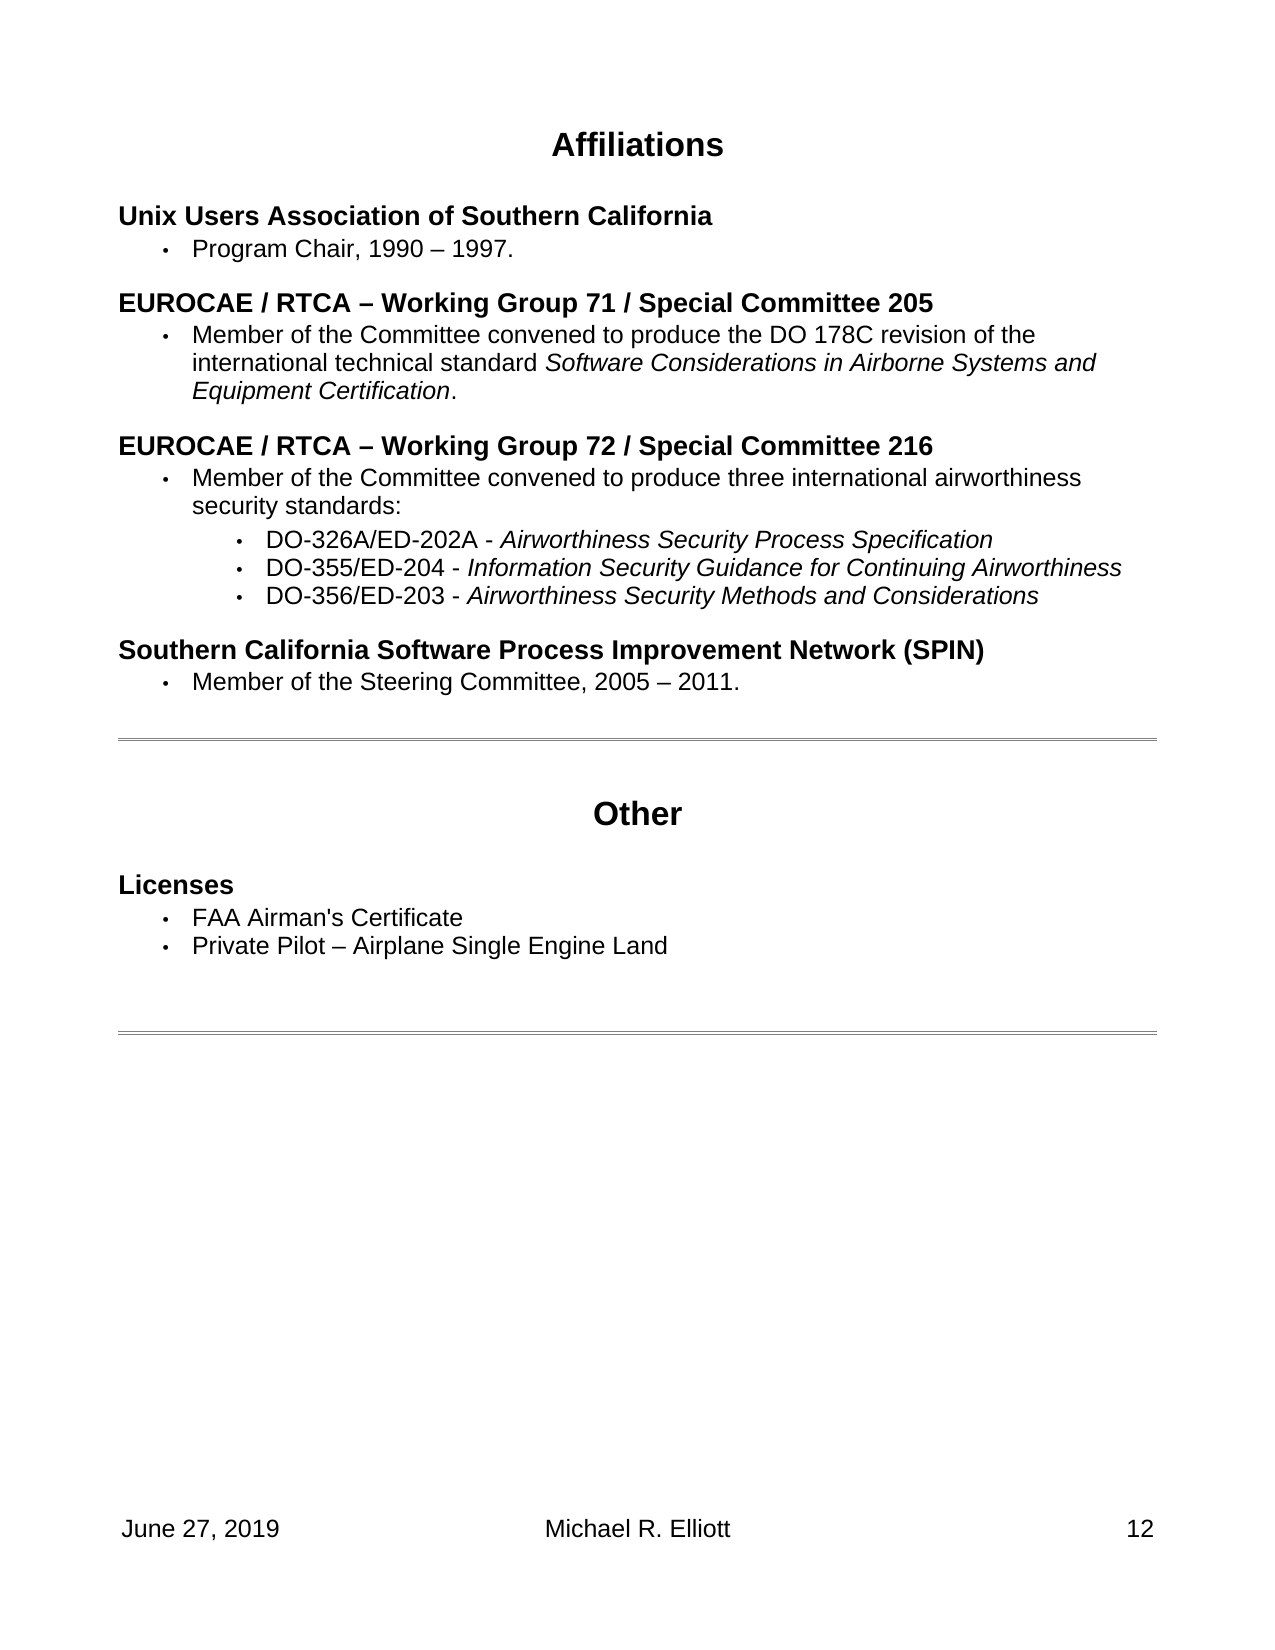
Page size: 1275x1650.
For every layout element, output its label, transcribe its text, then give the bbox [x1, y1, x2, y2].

list Program Chair, 1990 – 1997. [162, 234, 1157, 262]
subtitle EUROCAE / RTCA – Working Group 72 / Special Committee 216 [118, 430, 1157, 461]
list Private Pilot – Airplane Single Engine Land [162, 931, 1157, 959]
subtitle Unix Users Association of Southern California [118, 201, 1157, 231]
subtitle Affiliations [118, 126, 1157, 163]
list DO-356/ED-203 - Airworthiness Security Methods and Considerations [236, 581, 1157, 609]
subtitle Southern California Software Process Improvement Network (SPIN) [118, 635, 1157, 665]
subtitle Licenses [118, 870, 1157, 901]
subtitle Other [118, 795, 1157, 832]
list Member of the Steering Committee, 2005 – 2011. [162, 668, 1157, 696]
list Member of the Committee convened to produce the DO 178C revision of the international technical standard Software Considerations in Airborne Systems and Equipment Certification. [162, 321, 1157, 405]
list DO-326A/ED-202A - Airworthiness Security Process Specification [236, 526, 1157, 553]
list DO-355/ED-204 - Information Security Guidance for Continuing Airworthiness [236, 553, 1157, 581]
list FAA Airman's Certificate [162, 903, 1157, 931]
subtitle EUROCAE / RTCA – Working Group 71 / Special Committee 205 [118, 288, 1157, 318]
list Member of the Committee convened to produce three international airworthiness security standards: [162, 464, 1157, 519]
